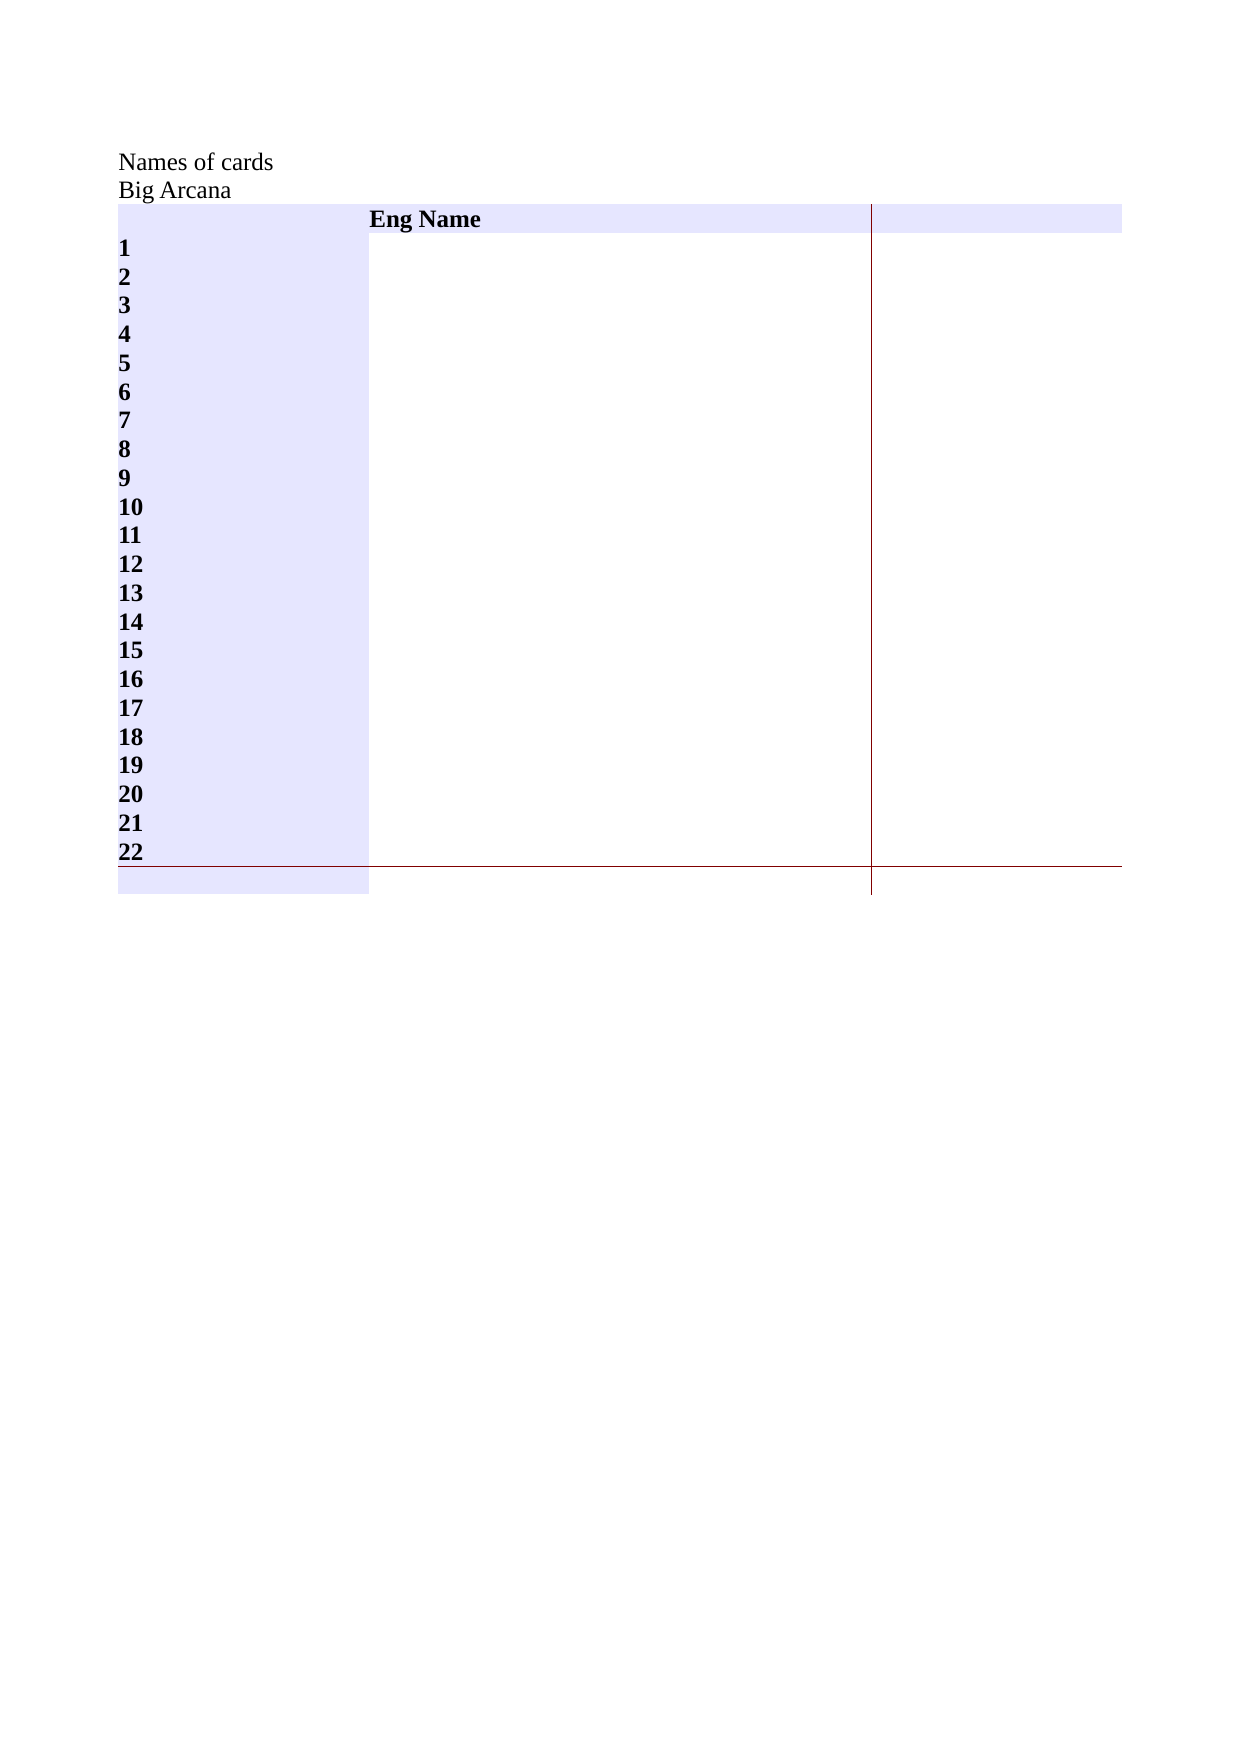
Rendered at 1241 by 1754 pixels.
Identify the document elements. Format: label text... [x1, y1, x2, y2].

table_cell [872, 348, 1122, 377]
table_cell 4 [118, 319, 369, 348]
table_cell [620, 291, 871, 319]
table_cell [369, 808, 620, 837]
table_cell 11 [118, 521, 369, 549]
table_cell [620, 463, 871, 492]
table_cell [872, 636, 1122, 664]
table_cell [369, 607, 620, 636]
table_cell [872, 291, 1122, 319]
table_cell 5 [118, 348, 369, 377]
table_cell [872, 837, 1122, 866]
table_cell [369, 549, 620, 578]
table_cell [620, 348, 871, 377]
table_cell [620, 549, 871, 578]
table_cell 1 [118, 233, 369, 262]
table_cell [369, 779, 620, 808]
table_cell [620, 262, 871, 291]
table_cell [872, 751, 1122, 779]
table_cell [620, 521, 871, 549]
table_header Eng Name [369, 204, 620, 233]
table_cell [369, 434, 620, 463]
table_cell [620, 434, 871, 463]
table_cell 8 [118, 434, 369, 463]
table_cell [620, 607, 871, 636]
table_cell [369, 406, 620, 434]
table_cell [872, 521, 1122, 549]
table_cell [620, 406, 871, 434]
table_cell [872, 262, 1122, 291]
table_cell [620, 808, 871, 837]
table_cell [620, 693, 871, 722]
table_cell 13 [118, 578, 369, 607]
table_cell [620, 636, 871, 664]
table_header [872, 204, 1122, 233]
table_cell 21 [118, 808, 369, 837]
table_cell [620, 867, 871, 894]
table_cell 18 [118, 722, 369, 751]
table_cell [872, 377, 1122, 406]
table_cell [369, 867, 620, 894]
text Names of cards [118, 147, 1122, 176]
table_cell [872, 578, 1122, 607]
table_cell [872, 693, 1122, 722]
table_cell [620, 664, 871, 693]
table_cell 22 [118, 837, 369, 866]
table_cell [620, 233, 871, 262]
table_cell [369, 578, 620, 607]
table_cell [872, 779, 1122, 808]
table_cell [369, 722, 620, 751]
table_cell [620, 722, 871, 751]
table_cell [620, 837, 871, 866]
table_cell [872, 434, 1122, 463]
table_cell [872, 867, 1122, 894]
table_cell [872, 722, 1122, 751]
table_cell [872, 406, 1122, 434]
table_cell [369, 377, 620, 406]
table_cell 14 [118, 607, 369, 636]
table_cell [872, 549, 1122, 578]
table_cell [118, 867, 369, 894]
table_cell [369, 693, 620, 722]
table_cell [872, 319, 1122, 348]
table_cell [872, 492, 1122, 521]
table_cell [620, 779, 871, 808]
table_cell 9 [118, 463, 369, 492]
table_cell 19 [118, 751, 369, 779]
table_cell 7 [118, 406, 369, 434]
table_cell [369, 348, 620, 377]
table_cell [369, 262, 620, 291]
table_cell [872, 808, 1122, 837]
table_cell 17 [118, 693, 369, 722]
table_cell [872, 463, 1122, 492]
table_cell 6 [118, 377, 369, 406]
table_cell [872, 607, 1122, 636]
table_cell 15 [118, 636, 369, 664]
table_cell [369, 319, 620, 348]
table_cell [620, 319, 871, 348]
table_cell [369, 233, 620, 262]
table_header [620, 204, 871, 233]
table_cell [369, 636, 620, 664]
table_cell 10 [118, 492, 369, 521]
table_cell [369, 463, 620, 492]
table_cell 2 [118, 262, 369, 291]
table_cell [369, 837, 620, 866]
table_cell [620, 377, 871, 406]
table_cell [872, 664, 1122, 693]
table_cell 3 [118, 291, 369, 319]
table_cell [620, 751, 871, 779]
table_cell [369, 664, 620, 693]
table_cell [369, 751, 620, 779]
table_cell 12 [118, 549, 369, 578]
table_cell [872, 233, 1122, 262]
table_cell [620, 578, 871, 607]
table_cell 20 [118, 779, 369, 808]
table_cell [369, 492, 620, 521]
table_cell 16 [118, 664, 369, 693]
table_cell [369, 521, 620, 549]
table_cell [620, 492, 871, 521]
text Big Arcana [118, 176, 1122, 204]
table_header [118, 204, 369, 233]
table_cell [369, 291, 620, 319]
